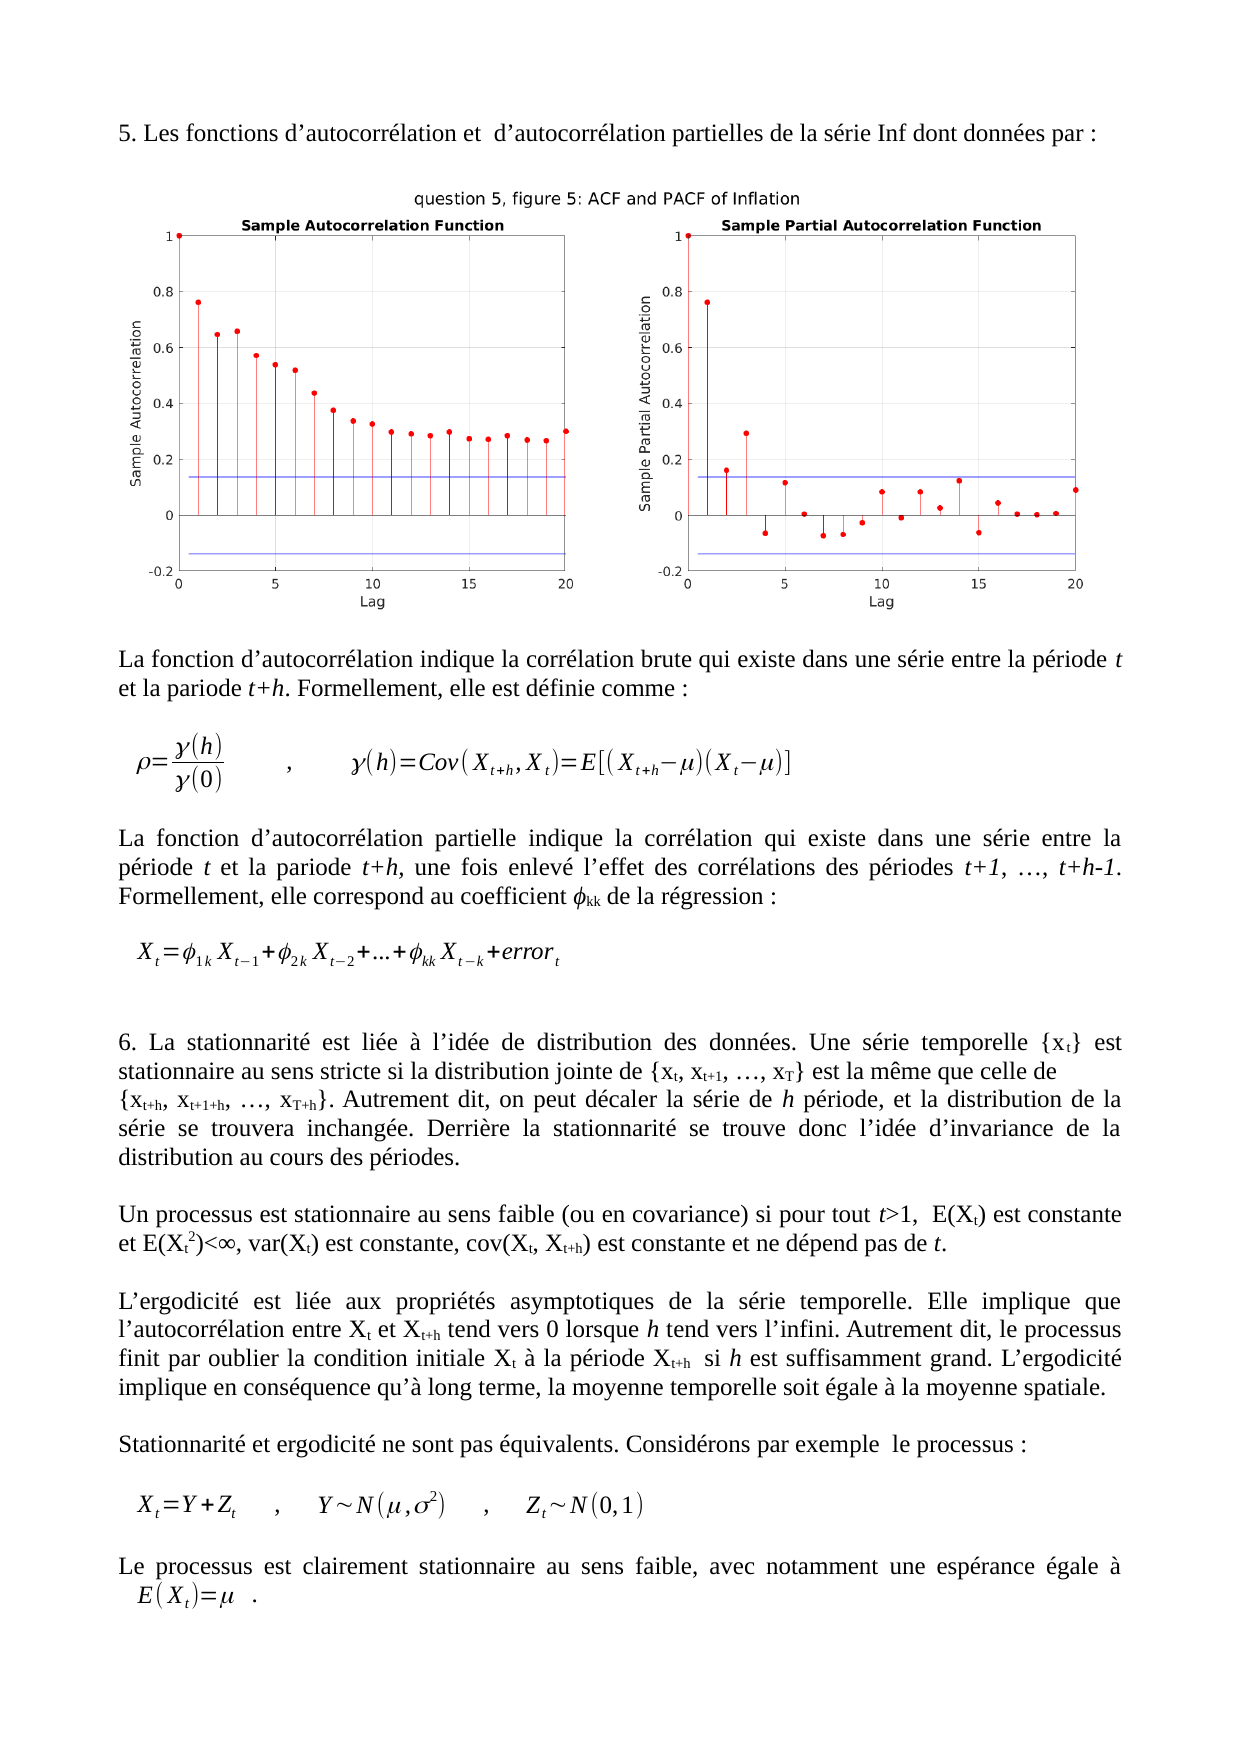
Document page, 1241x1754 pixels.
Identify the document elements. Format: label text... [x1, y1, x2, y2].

text L’ergodicité est liée aux propriétés asymptotiques de la série temporelle. Elle implique que l’autocorrélation entre Xt et Xt+h tend vers 0 lorsque h tend vers l’infini. Autrement dit, le processus finit par oublier la condition initiale Xt à la période Xt+h si h est suffisamment grand. L’ergodicité implique en conséquence qu’à long terme, la moyenne temporelle soit égale à la moyenne spatiale. [118, 1286, 1122, 1401]
text Stationnarité et ergodicité ne sont pas équivalents. Considérons par exemple le processus : [118, 1429, 1122, 1458]
text , , [118, 1487, 1122, 1522]
text , [118, 731, 1122, 794]
text Un processus est stationnaire au sens faible (ou en covariance) si pour tout t>1, E(Xt) est constante et E(Xt2)<∞, var(Xt) est constante, cov(Xt, Xt+h) est constante et ne dépend pas de t. [118, 1199, 1122, 1257]
text La fonction d’autocorrélation indique la corrélation brute qui existe dans une série entre la période t et la pariode t+h. Formellement, elle est définie comme : [118, 644, 1122, 702]
text {xt+h, xt+1+h, …, xT+h}. Autrement dit, on peut décaler la série de h période, et la distribution de la série se trouvera inchangée. Derrière la stationnarité se trouve donc l’idée d’invariance de la distribution au cours des périodes. [118, 1084, 1122, 1171]
text 6. La stationnarité est liée à l’idée de distribution des données. Une série temporelle {xt} est stationnaire au sens stricte si la distribution jointe de {xt, xt+1, …, xT} est la même que celle de [118, 1027, 1122, 1084]
text La fonction d’autocorrélation partielle indique la corrélation qui existe dans une série entre la période t et la pariode t+h, une fois enlevé l’effet des corrélations des périodes t+1, …, t+h-1. Formellement, elle correspond au coefficient ϕkk de la régression : [118, 823, 1122, 909]
text Le processus est clairement stationnaire au sens faible, avec notamment une espérance égale à . [118, 1551, 1122, 1612]
picture [28, 182, 1185, 616]
text 5. Les fonctions d’autocorrélation et d’autocorrélation partielles de la série Inf dont données par : [118, 118, 1122, 147]
